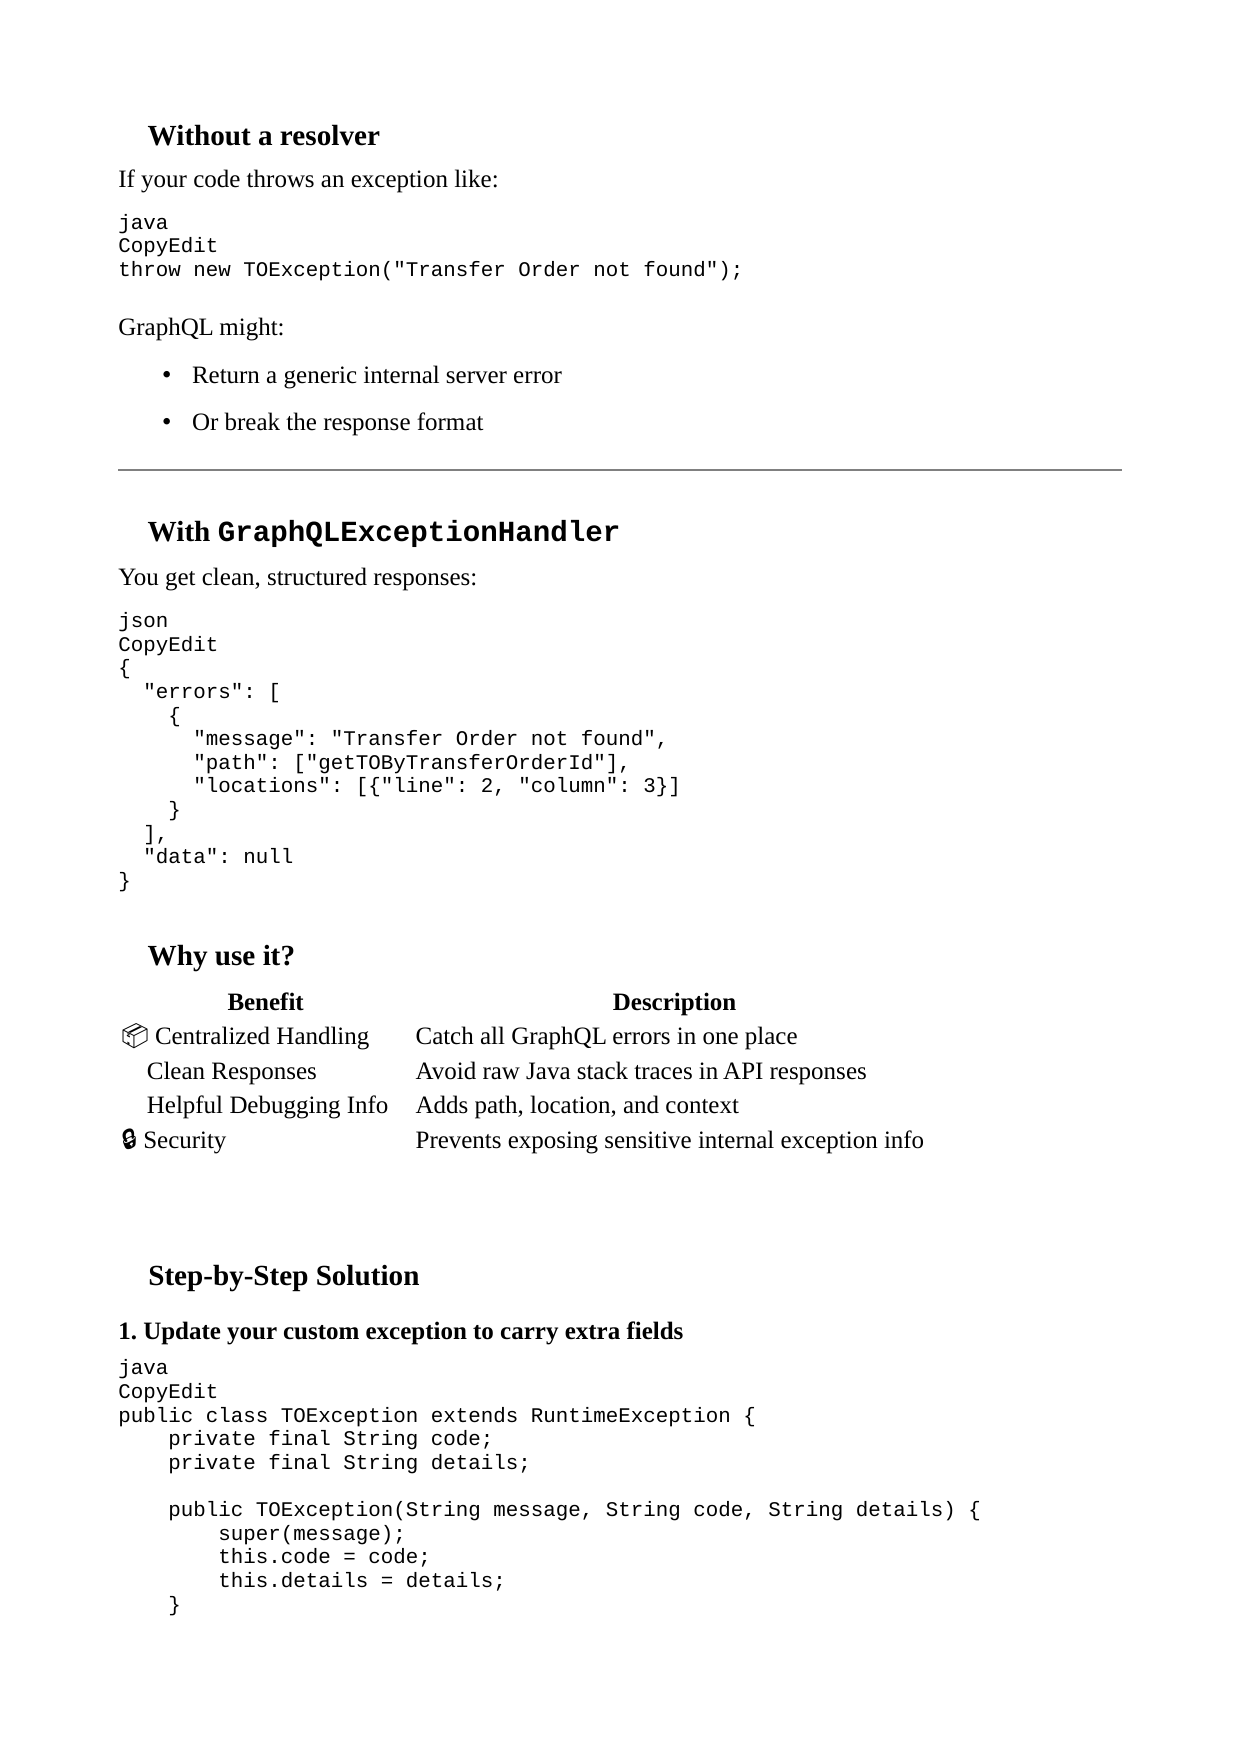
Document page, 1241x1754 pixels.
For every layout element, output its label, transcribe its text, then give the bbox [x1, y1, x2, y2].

table_cell Adds path, location, and context [413, 1088, 937, 1122]
text this.code = code; [118, 1547, 1122, 1570]
text json [118, 610, 1122, 634]
text { [118, 704, 1122, 728]
text public TOException(String message, String code, String details) { [118, 1499, 1122, 1523]
text "data": null [118, 846, 1122, 870]
table_cell 📦 Centralized Handling [118, 1019, 412, 1053]
table_cell Prevents exposing sensitive internal exception info [413, 1122, 937, 1157]
text } [118, 799, 1122, 823]
table_cell Avoid raw Java stack traces in API responses [413, 1053, 937, 1088]
list Return a generic internal server error [162, 360, 1122, 388]
text "locations": [{"line": 2, "column": 3}] [118, 776, 1122, 799]
text public class TOException extends RuntimeException { [118, 1405, 1122, 1428]
table_cell 🎯 Helpful Debugging Info [118, 1088, 412, 1122]
text "path": ["getTOByTransferOrderId"], [118, 752, 1122, 776]
text "message": "Transfer Order not found", [118, 728, 1122, 752]
text CopyEdit [118, 634, 1122, 657]
text ], [118, 823, 1122, 846]
text this.details = details; [118, 1570, 1122, 1594]
table_header Benefit [118, 984, 412, 1018]
text You get clean, structured responses: [118, 562, 1122, 591]
subtitle 💥 Without a resolver [118, 118, 1122, 152]
text { [118, 657, 1122, 681]
text } [118, 1594, 1122, 1617]
text "errors": [ [118, 681, 1122, 704]
subtitle ✅ Step-by-Step Solution [118, 1258, 1122, 1291]
text java [118, 1357, 1122, 1381]
list Or break the response format [162, 407, 1122, 436]
text CopyEdit [118, 235, 1122, 259]
subtitle 1. Update your custom exception to carry extra fields [118, 1316, 1122, 1345]
table_cell Catch all GraphQL errors in one place [413, 1019, 937, 1053]
text private final String code; [118, 1428, 1122, 1452]
text java [118, 212, 1122, 235]
text CopyEdit [118, 1381, 1122, 1405]
subtitle ✅ Why use it? [118, 938, 1122, 971]
text throw new TOException("Transfer Order not found"); [118, 259, 1122, 283]
table_cell 🔒 Security [118, 1122, 412, 1157]
text private final String details; [118, 1452, 1122, 1476]
text } [118, 870, 1122, 894]
subtitle ✅ With GraphQLExceptionHandler [118, 514, 1122, 550]
text super(message); [118, 1523, 1122, 1547]
text If your code throws an exception like: [118, 164, 1122, 193]
table_cell 🧼 Clean Responses [118, 1053, 412, 1088]
table_header Description [413, 984, 937, 1018]
text GraphQL might: [118, 312, 1122, 341]
